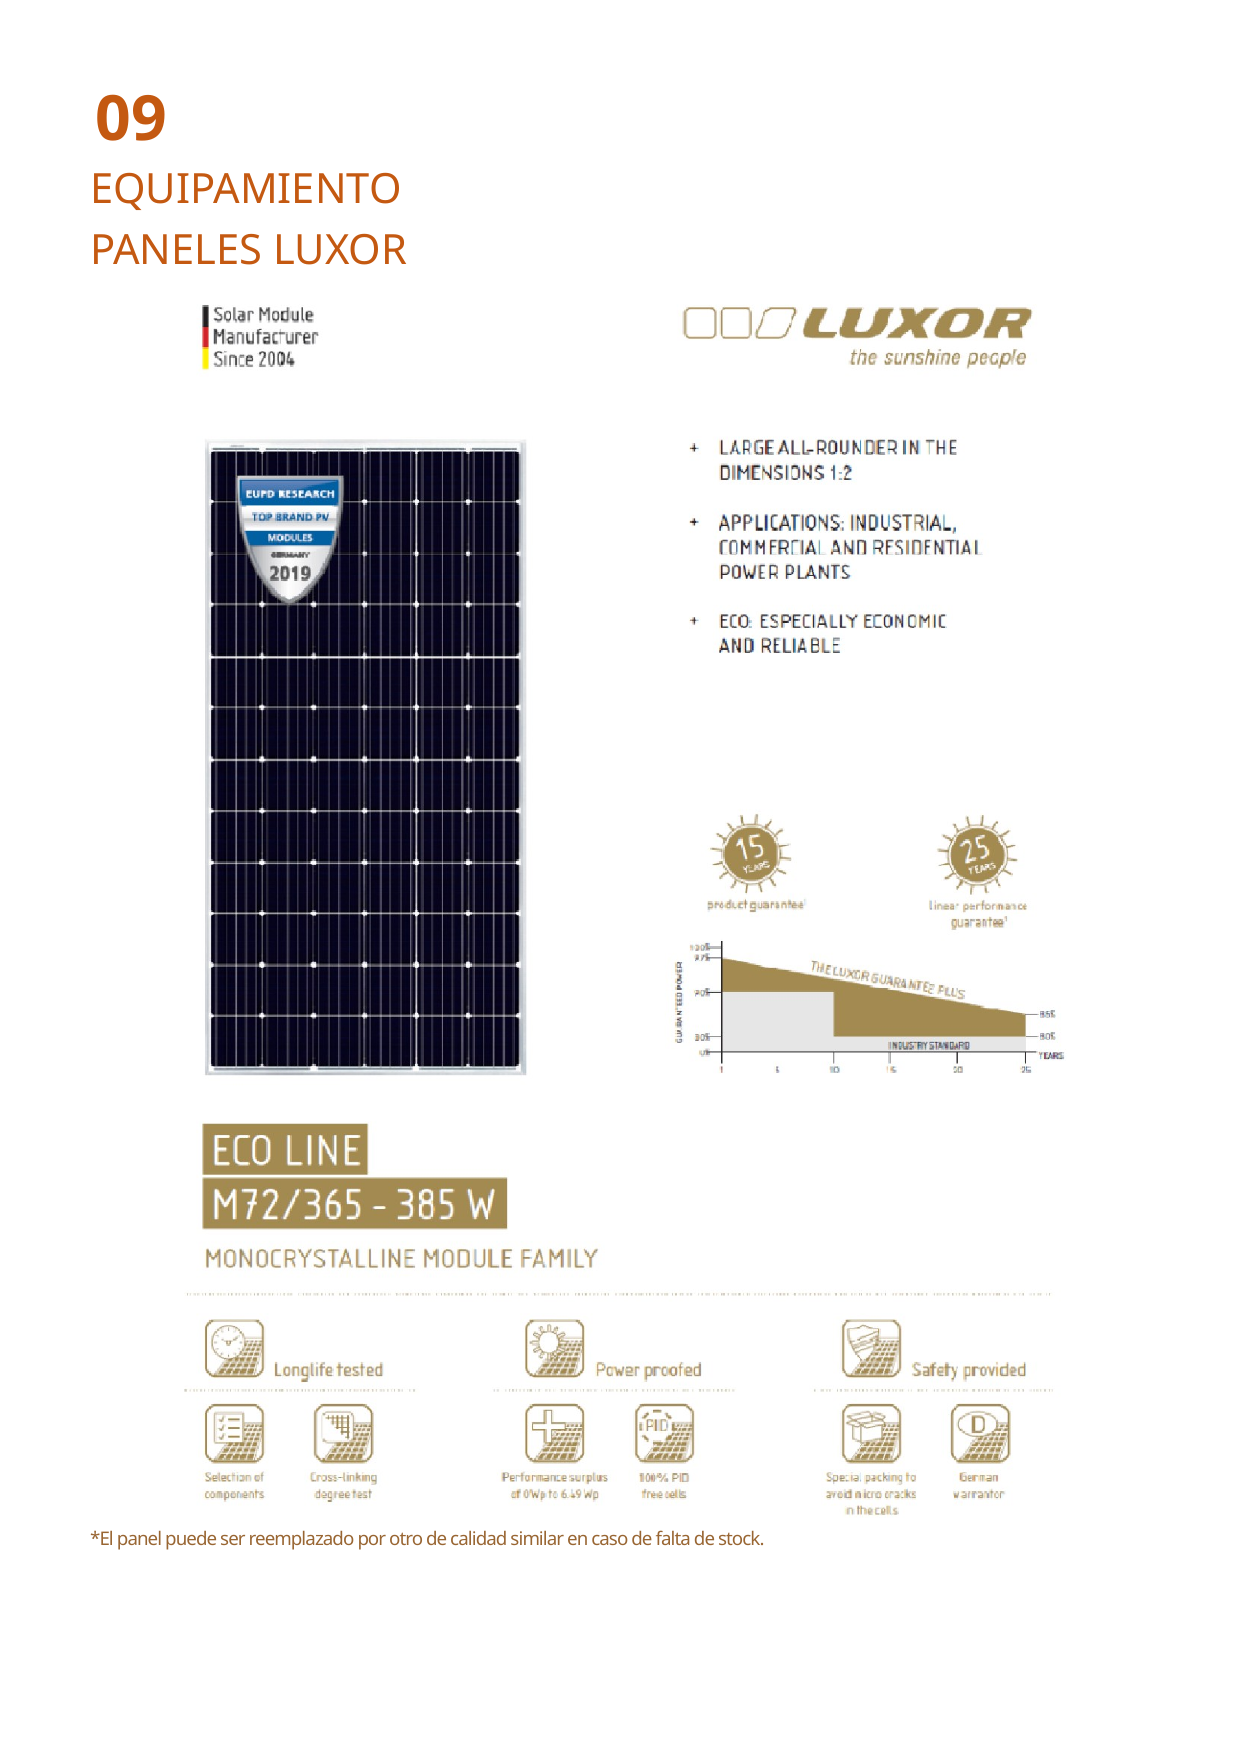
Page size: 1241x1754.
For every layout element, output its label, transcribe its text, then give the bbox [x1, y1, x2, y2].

text EQUIPAMIENTO [90, 159, 1162, 216]
picture [184, 280, 1068, 1524]
text PANELES LUXOR [90, 220, 1162, 277]
text *El panel puede ser reemplazado por otro de calidad similar en caso de falta de stock. [90, 281, 1162, 1551]
